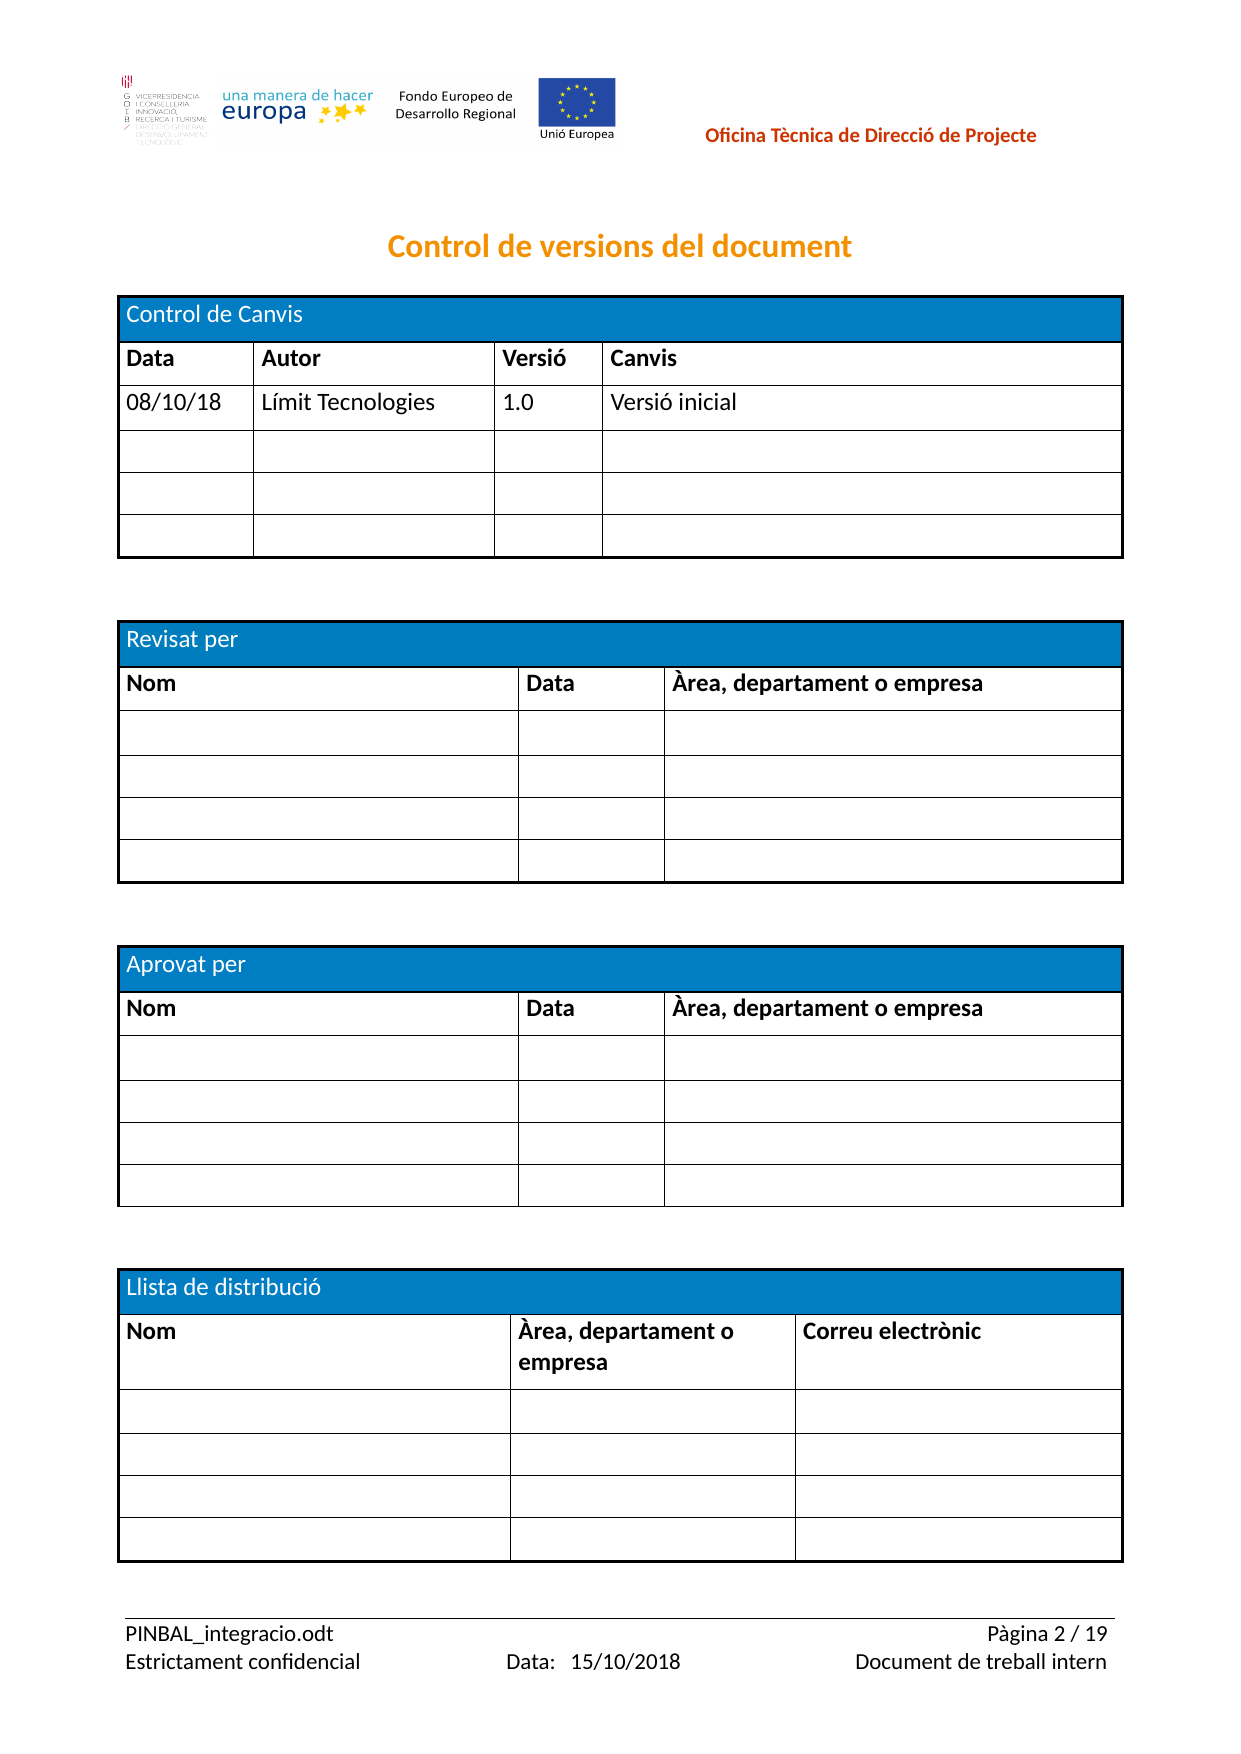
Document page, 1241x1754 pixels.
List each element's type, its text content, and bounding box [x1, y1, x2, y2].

table_cell Nom [120, 993, 518, 1035]
table_cell [495, 473, 602, 514]
table_cell [511, 1476, 795, 1517]
table_cell Data [519, 993, 664, 1035]
table_cell [120, 1165, 518, 1206]
table_cell 1.0 [495, 386, 602, 429]
table_cell [519, 798, 664, 839]
table_cell [511, 1390, 795, 1433]
table_cell [511, 1434, 795, 1475]
table_cell [120, 711, 518, 754]
table_header Control de Canvis [120, 298, 1121, 341]
table_cell [796, 1390, 1121, 1433]
table_cell Límit Tecnologies [254, 386, 494, 429]
table_cell [665, 756, 1121, 797]
table_cell Data [120, 343, 253, 385]
table_cell [603, 431, 1121, 472]
table_cell [120, 1123, 518, 1164]
table_cell Correu electrònic [796, 1315, 1121, 1389]
table_cell 08/10/18 [120, 386, 253, 429]
table_cell [495, 515, 602, 556]
table_cell [519, 1081, 664, 1122]
table_cell Àrea, departament o empresa [665, 993, 1121, 1035]
table_cell [665, 840, 1121, 881]
table_cell Àrea, departament o empresa [511, 1315, 795, 1389]
table_cell [120, 473, 253, 514]
table_cell Nom [120, 668, 518, 710]
table_cell [796, 1476, 1121, 1517]
table_cell [519, 1036, 664, 1079]
table_cell [120, 756, 518, 797]
table_cell [120, 1476, 510, 1517]
table_cell [519, 840, 664, 881]
table_cell [519, 711, 664, 754]
table_cell [120, 840, 518, 881]
table_cell [120, 1081, 518, 1122]
table_cell Versió inicial [603, 386, 1121, 429]
table_cell [603, 515, 1121, 556]
picture [118, 73, 213, 147]
table_cell Data [519, 668, 664, 710]
table_cell Autor [254, 343, 494, 385]
table_cell [120, 1390, 510, 1433]
table_cell [665, 711, 1121, 754]
table_cell [254, 431, 494, 472]
table_cell [120, 1518, 510, 1559]
subtitle Control de versions del document [118, 225, 1122, 266]
table_cell [603, 473, 1121, 514]
table_cell [519, 1165, 664, 1206]
picture [219, 73, 621, 147]
table_cell [495, 431, 602, 472]
table_cell [796, 1518, 1121, 1559]
table_cell [519, 756, 664, 797]
table_cell [254, 473, 494, 514]
table_cell [665, 1165, 1121, 1206]
table_cell Canvis [603, 343, 1121, 385]
table_cell [519, 1123, 664, 1164]
table_cell Versió [495, 343, 602, 385]
table_cell [120, 1036, 518, 1079]
table_cell [120, 515, 253, 556]
table_header Aprovat per [120, 948, 1121, 991]
table_cell [120, 1434, 510, 1475]
table_cell [120, 431, 253, 472]
table_cell [665, 1036, 1121, 1079]
table_cell [120, 798, 518, 839]
table_header Llista de distribució [120, 1271, 1121, 1314]
table_cell [254, 515, 494, 556]
table_cell [665, 1081, 1121, 1122]
table_cell [665, 1123, 1121, 1164]
table_header Revisat per [120, 623, 1121, 666]
table_cell Àrea, departament o empresa [665, 668, 1121, 710]
table_cell [796, 1434, 1121, 1475]
table_cell Nom [120, 1315, 510, 1389]
table_cell [511, 1518, 795, 1559]
table_cell [665, 798, 1121, 839]
